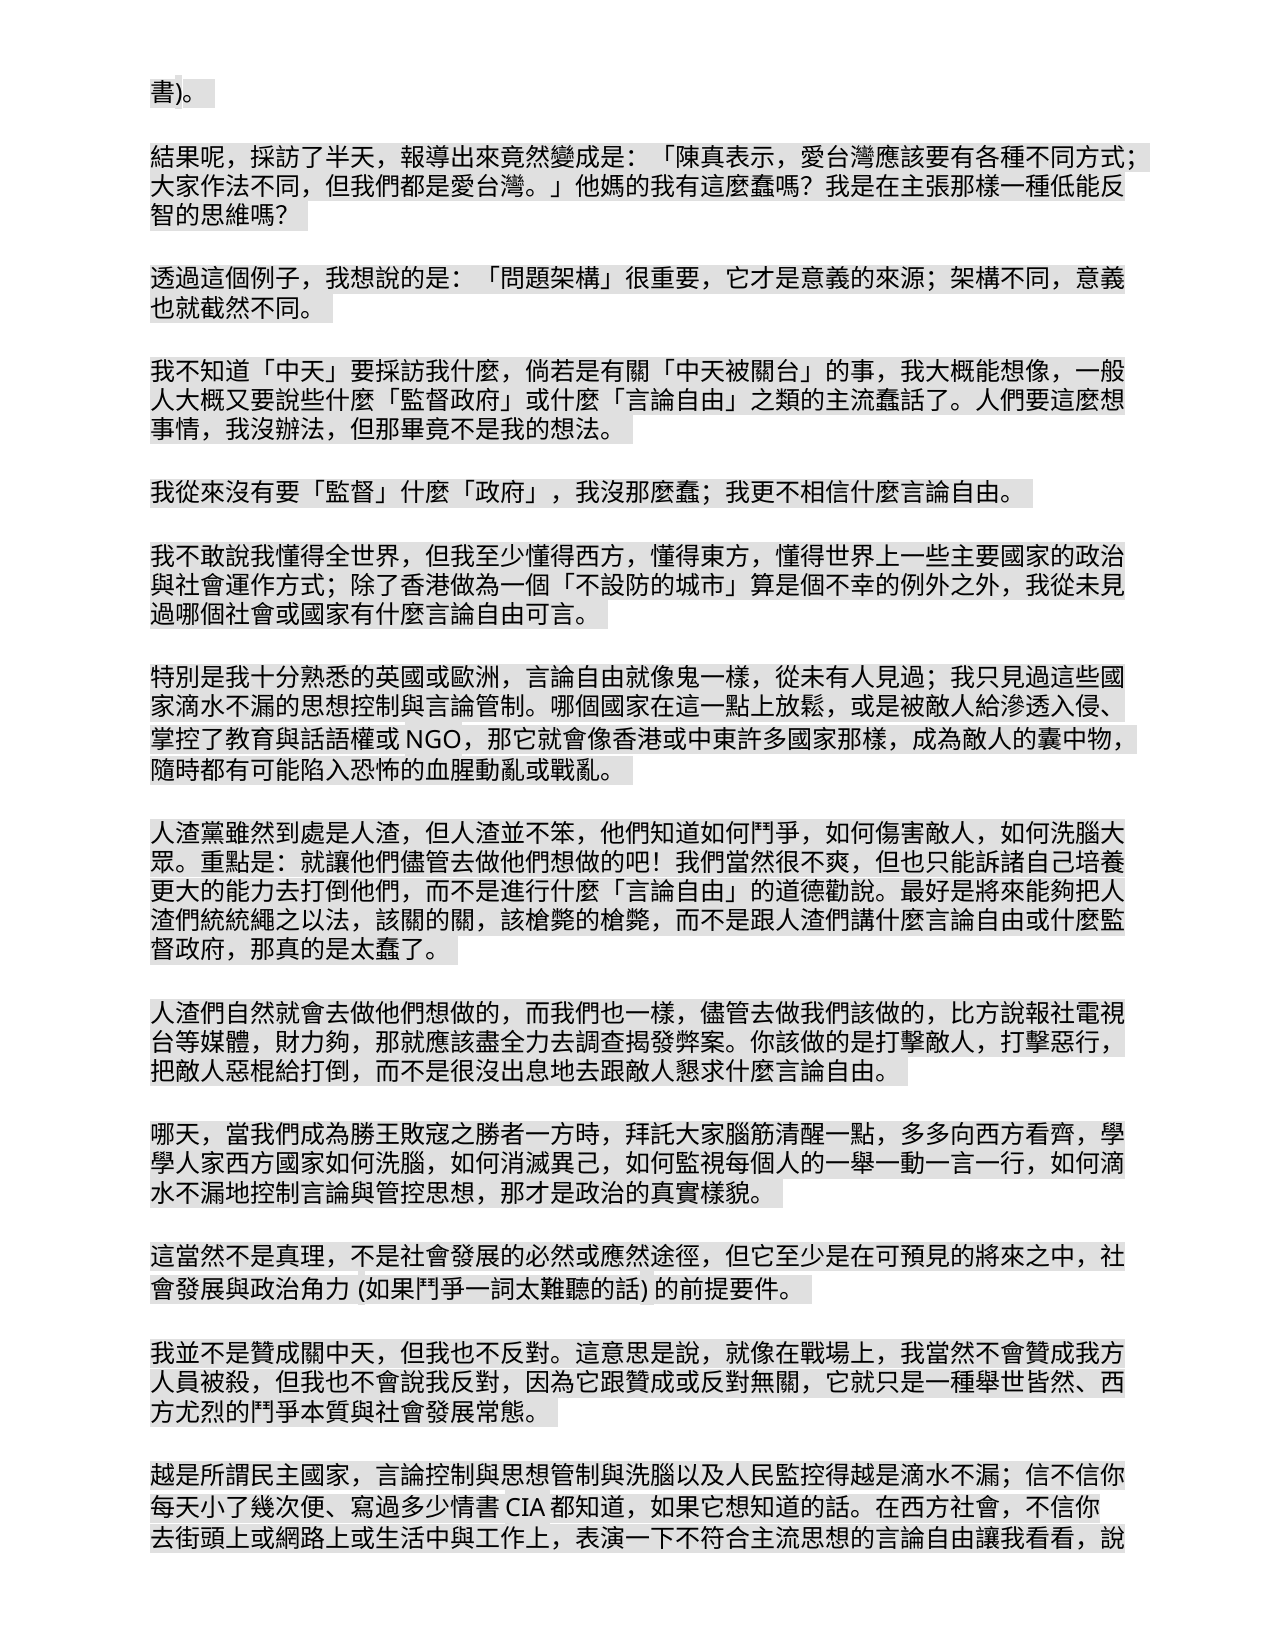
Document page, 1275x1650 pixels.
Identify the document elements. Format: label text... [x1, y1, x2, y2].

text 言論自由可以休矣 陳真 2020. 12. 03. 最近，「中天新聞」有個節目，透過朋友來找我，問我是否願意受訪，我婉拒了。我有一百個婉拒的原因，其中一個原因是我沒辦法在別人或社會大眾所普遍設定的「問題架構」底下去談事情。 上個世紀末(當時我還有點綠)，民進黨剛提出所謂「愛台灣」的口號時，我很驚訝，很受不了，於是就公開開罵了，寫一些公開信和私人信和過去的同志與好友們決裂，從此站在對立面。為什麼呢？因為這就是法西斯，這就是台灣開始要再度走入法西斯的一個強烈訊號，我絕不可能與之為伍。於是，有一些媒體跑來找我或寫信來採訪(我那時剛去英國念書)。 結果呢，採訪了半天，報導出來竟然變成是：「陳真表示，愛台灣應該要有各種不同方式；大家作法不同，但我們都是愛台灣。」他媽的我有這麼蠢嗎？我是在主張那樣一種低能反智的思維嗎？ 透過這個例子，我想說的是：「問題架構」很重要，它才是意義的來源；架構不同，意義也就截然不同。 我不知道「中天」要採訪我什麼，倘若是有關「中天被關台」的事，我大概能想像，一般人大概又要說些什麼「監督政府」或什麼「言論自由」之類的主流蠢話了。人們要這麼想事情，我沒辦法，但那畢竟不是我的想法。 我從來沒有要「監督」什麼「政府」，我沒那麼蠢；我更不相信什麼言論自由。 我不敢說我懂得全世界，但我至少懂得西方，懂得東方，懂得世界上一些主要國家的政治與社會運作方式；除了香港做為一個「不設防的城市」算是個不幸的例外之外，我從未見過哪個社會或國家有什麼言論自由可言。 特別是我十分熟悉的英國或歐洲，言論自由就像鬼一樣，從未有人見過；我只見過這些國家滴水不漏的思想控制與言論管制。哪個國家在這一點上放鬆，或是被敵人給滲透入侵、掌控了教育與話語權或NGO，那它就會像香港或中東許多國家那樣，成為敵人的囊中物，隨時都有可能陷入恐怖的血腥動亂或戰亂。 人渣黨雖然到處是人渣，但人渣並不笨，他們知道如何鬥爭，如何傷害敵人，如何洗腦大眾。重點是：就讓他們儘管去做他們想做的吧！我們當然很不爽，但也只能訴諸自己培養更大的能力去打倒他們，而不是進行什麼「言論自由」的道德勸說。最好是將來能夠把人渣們統統繩之以法，該關的關，該槍斃的槍斃，而不是跟人渣們講什麼言論自由或什麼監督政府，那真的是太蠢了。 人渣們自然就會去做他們想做的，而我們也一樣，儘管去做我們該做的，比方說報社電視台等媒體，財力夠，那就應該盡全力去調查揭發弊案。你該做的是打擊敵人，打擊惡行，把敵人惡棍給打倒，而不是很沒出息地去跟敵人懇求什麼言論自由。 哪天，當我們成為勝王敗寇之勝者一方時，拜託大家腦筋清醒一點，多多向西方看齊，學學人家西方國家如何洗腦，如何消滅異己，如何監視每個人的一舉一動一言一行，如何滴水不漏地控制言論與管控思想，那才是政治的真實樣貌。 這當然不是真理，不是社會發展的必然或應然途徑，但它至少是在可預見的將來之中，社會發展與政治角力 (如果鬥爭一詞太難聽的話) 的前提要件。 我並不是贊成關中天，但我也不反對。這意思是說，就像在戰場上，我當然不會贊成我方人員被殺，但我也不會說我反對，因為它跟贊成或反對無關，它就只是一種舉世皆然、西方尤烈的鬥爭本質與社會發展常態。 越是所謂民主國家，言論控制與思想管制與洗腦以及人民監控得越是滴水不漏；信不信你每天小了幾次便、寫過多少情書CIA都知道，如果它想知道的話。在西方社會，不信你去街頭上或網路上或生活中與工作上，表演一下不符合主流思想的言論自由讓我看看，說幾句政治不正確的話給大家聽聽，或是組織一個反政府的社運團體試試，看看你會得到什麼樣的後果。 哪天，當我們成為勝王敗寇之勝者一方時，拜託大家腦筋清醒一點，多多向西方看齊，多多跟人渣黨學學，像什麼自由時報、蘋果日報或什麼民視、三立，該關台的就要關，該改組的就要改組，根本就不應該容許那樣一種整天造謠抹黑、鼓吹族群仇恨的邪惡言論的存在。 我們應該向敵人學學如何全面洗腦，如何滴水不漏地管控言論與思想，但有一點我是無論如何都反對去學的，那就是造謠抹黑與撒謊。這是西方社會除了美元霸權、軍事與高科技之外，最厲害的一項致命武器：鋪天蓋地地造謠，妖魔化敵人。 我承認它效果非常好(看看美國近二十幾年來所藉以發動的無數侵略戰爭，就知道它的厲害)，但我認為這是一種病態，極其邪惡，對於人類長久的社會發展絕對是有害的。邪惡的東西就跟癌細胞一樣，短期內擴張生長能力很強，但它會有反噬效果，它終究會吞噬自身的基本理性與良知。 祖國之所以值得尊敬是因為，它在社會發展及國家崛起的過程中，始終堅持正直的方法與光明磊落的手段，而不是依靠下三濫的無數謊言造謠與抹黑；而西方國家卻恰恰相反，它幾乎沒有一句話是可信的。 [150, 75, 1125, 1553]
